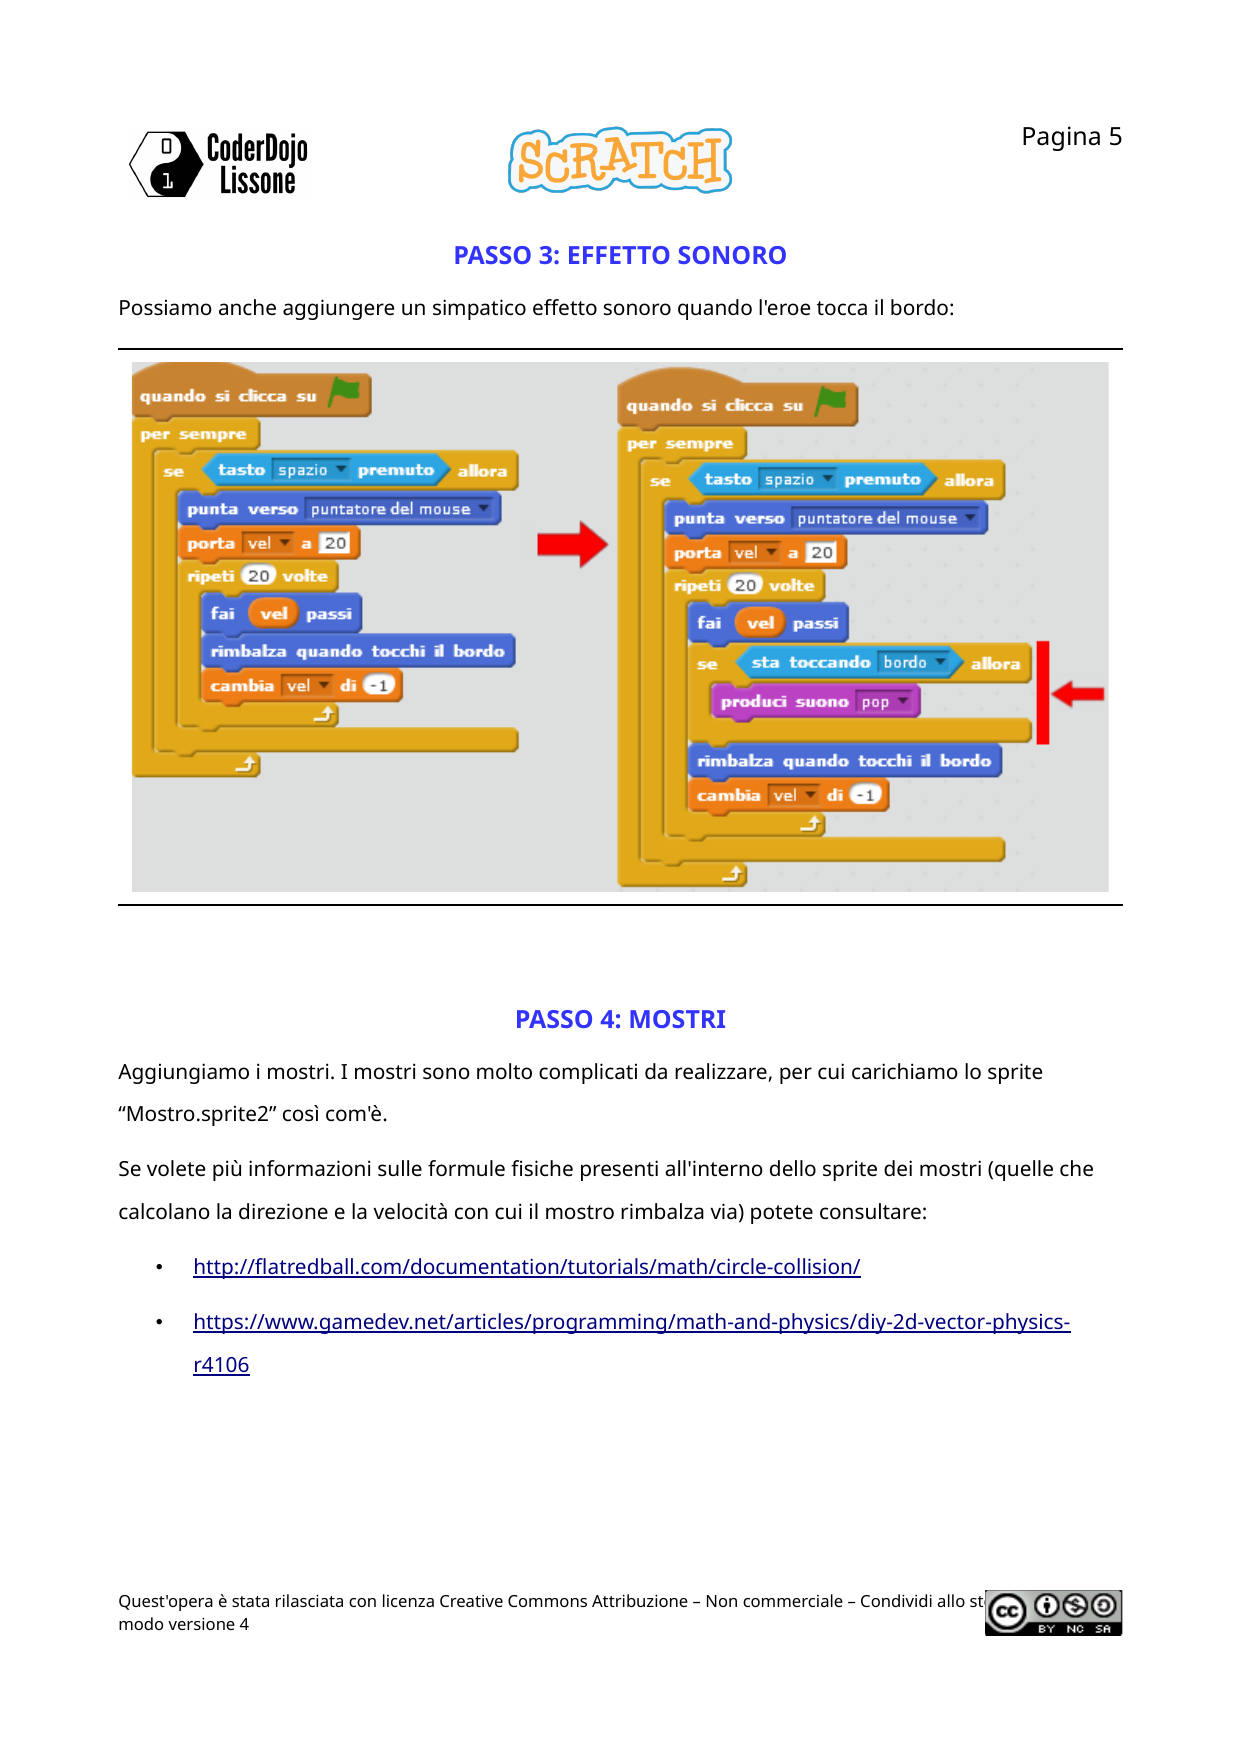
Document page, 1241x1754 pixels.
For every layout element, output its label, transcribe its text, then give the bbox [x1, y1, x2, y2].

text Se volete più informazioni sulle formule fisiche presenti all'interno dello sprite dei mostri (quelle che calcolano la direzione e la velocità con cui il mostro rimbalza via) potete consultare: [118, 1154, 1122, 1226]
picture [128, 130, 314, 200]
text PASSO 3: EFFETTO SONORO [118, 238, 1122, 272]
picture [985, 1590, 1123, 1636]
list https://www.gamedev.net/articles/programming/math-and-physics/diy-2d-vector-physics-r4106 [156, 1307, 1122, 1378]
list http://flatredball.com/documentation/tutorials/math/circle-collision/ [156, 1252, 1122, 1281]
picture [507, 126, 733, 195]
table_header [118, 350, 1122, 903]
text Possiamo anche aggiungere un simpatico effetto sonoro quando l'eroe tocca il bordo: [118, 293, 1122, 322]
picture [131, 362, 1109, 892]
text Aggiungiamo i mostri. I mostri sono molto complicati da realizzare, per cui carichiamo lo sprite “Mostro.sprite2” così com'è. [118, 1057, 1122, 1128]
text PASSO 4: MOSTRI [118, 1002, 1122, 1036]
